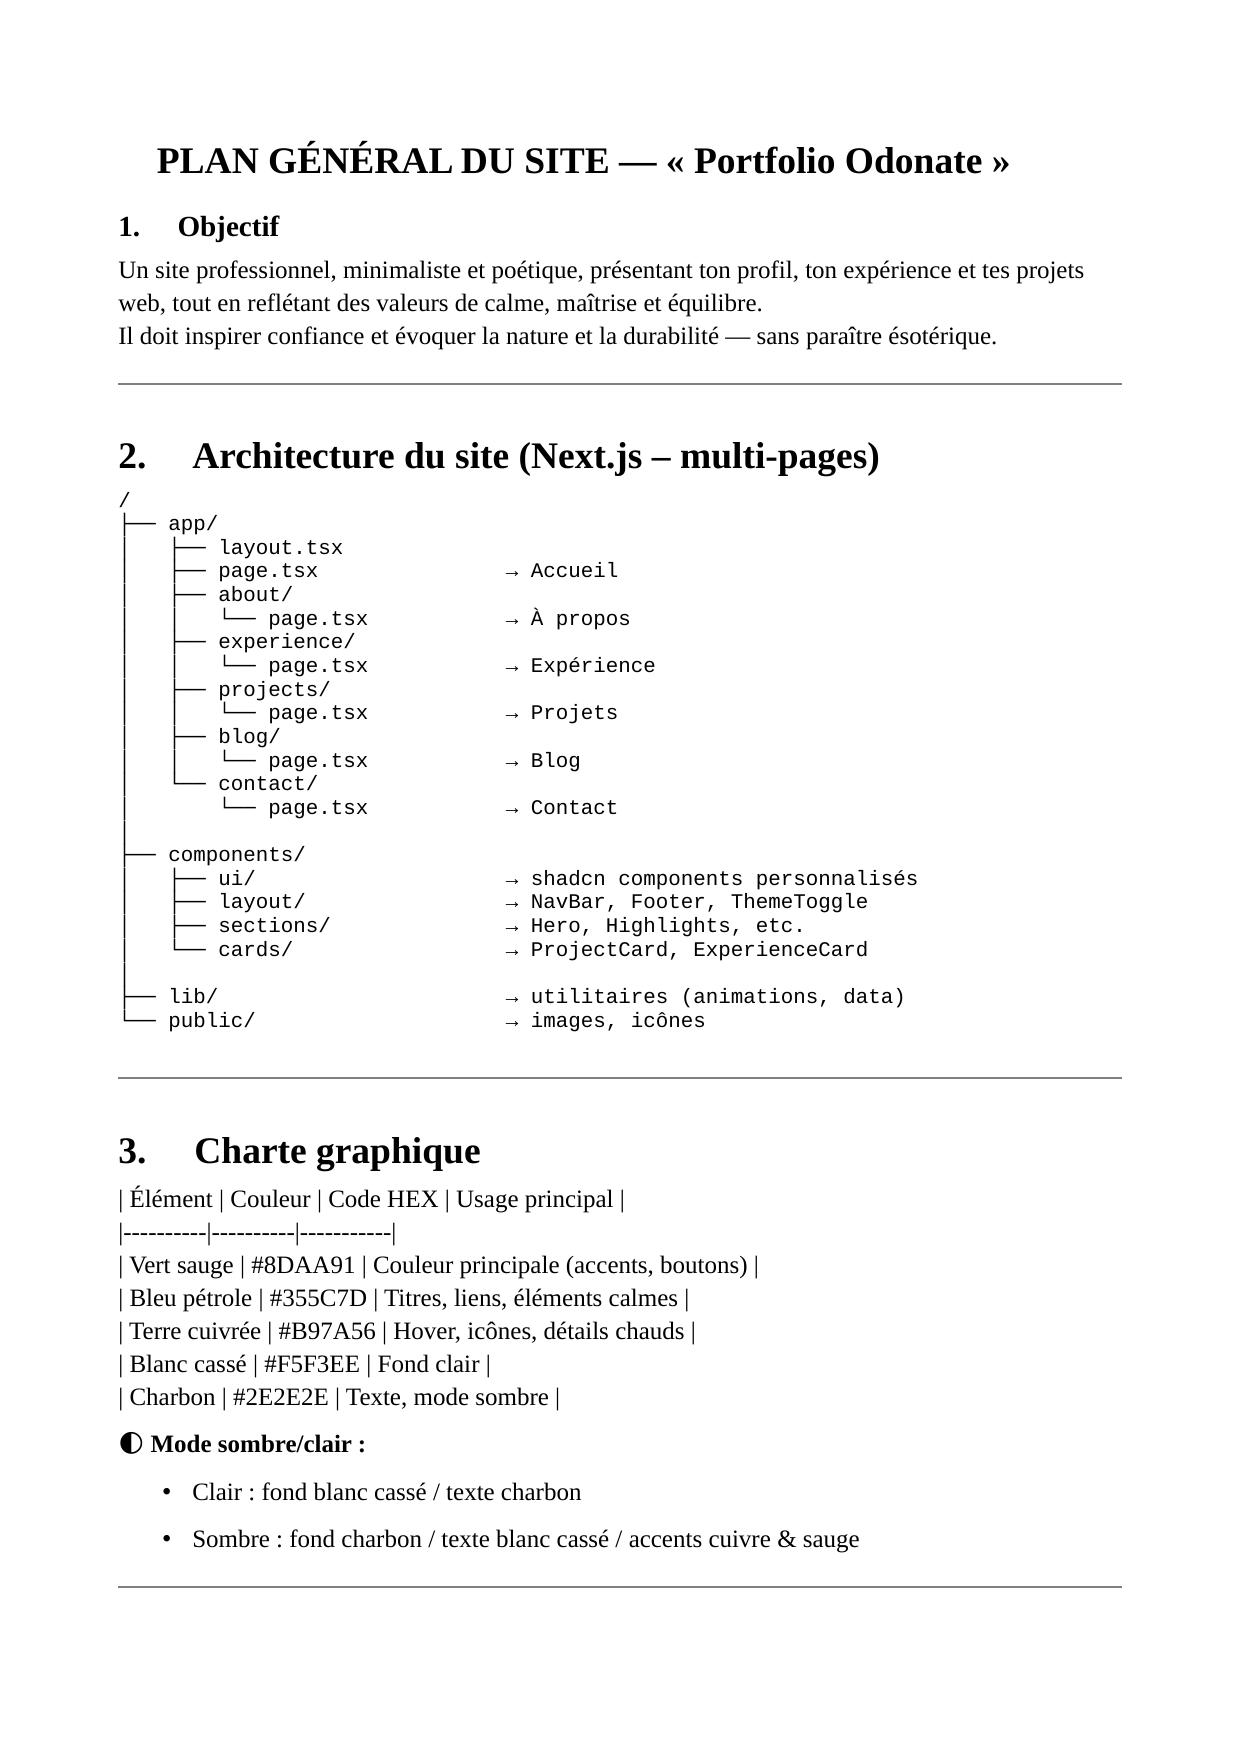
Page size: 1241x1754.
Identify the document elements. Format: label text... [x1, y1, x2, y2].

text │ ├── layout/ → NavBar, Footer, ThemeToggle [118, 892, 1122, 915]
text │ │ └── page.tsx → Blog [175, 750, 1122, 773]
text │ ├── experience/ [118, 631, 1122, 655]
text │ │ └── page.tsx → Blog [125, 750, 174, 773]
text │ │ └── page.tsx → À propos [175, 608, 1122, 631]
text │ ├── about/ [118, 584, 1122, 608]
text │ ├── layout.tsx [125, 537, 174, 561]
text │ [118, 821, 124, 844]
text / [118, 489, 1122, 513]
subtitle 2. 🧱 Architecture du site (Next.js – multi-pages) [118, 434, 1122, 477]
list Clair : fond blanc cassé / texte charbon [162, 1477, 1122, 1506]
text │ ├── sections/ → Hero, Highlights, etc. [118, 915, 1122, 939]
text │ │ └── page.tsx → Projets [118, 702, 1122, 726]
text ├── components/ [118, 844, 1122, 868]
text 🌓 Mode sombre/clair : [118, 1429, 1122, 1458]
text │ ├── layout.tsx [175, 537, 1122, 561]
subtitle 🌿 PLAN GÉNÉRAL DU SITE — « Portfolio Odonate » [118, 139, 1122, 182]
text │ [125, 821, 1122, 844]
text ├── lib/ → utilitaires (animations, data) [118, 986, 1122, 1010]
list Sombre : fond charbon / texte blanc cassé / accents cuivre & sauge [162, 1524, 1122, 1553]
text │ │ └── page.tsx → Expérience [118, 655, 1122, 679]
text │ ├── page.tsx → Accueil [118, 561, 1122, 584]
text │ └── contact/ [118, 773, 1122, 797]
text │ ├── ui/ → shadcn components personnalisés [175, 868, 1122, 892]
text ├── app/ [118, 513, 1122, 537]
text │ └── page.tsx → Contact [118, 797, 1122, 821]
text │ ├── projects/ [125, 679, 174, 702]
text Un site professionnel, minimaliste et poétique, présentant ton profil, ton expérience et tes projets web, tout en reflétant des valeurs de calme, maîtrise et équilibre. Il doit inspirer confiance et évoquer la nature et la durabilité — sans paraître ésotérique. [118, 255, 1122, 350]
text │ └── cards/ → ProjectCard, ExperienceCard [125, 939, 1122, 962]
text | Élément | Couleur | Code HEX | Usage principal | |----------|----------|-----------| | Vert sauge | #8DAA91 | Couleur principale (accents, boutons) | | Bleu pétrole | #355C7D | Titres, liens, éléments calmes | | Terre cuivrée | #B97A56 | Hover, icônes, détails chauds | | Blanc cassé | #F5F3EE | Fond clair | | Charbon | #2E2E2E | Texte, mode sombre | [118, 1184, 1122, 1411]
text └── public/ → images, icônes [118, 1010, 1122, 1033]
text │ │ └── page.tsx → À propos [125, 608, 174, 631]
text │ ├── projects/ [175, 679, 1122, 702]
text │ [118, 962, 1122, 986]
subtitle 1. 🎯 Objectif [118, 209, 1122, 243]
text │ ├── blog/ [118, 726, 1122, 750]
text │ ├── ui/ → shadcn components personnalisés [125, 868, 174, 892]
subtitle 3. 🎨 Charte graphique [118, 1128, 1122, 1171]
